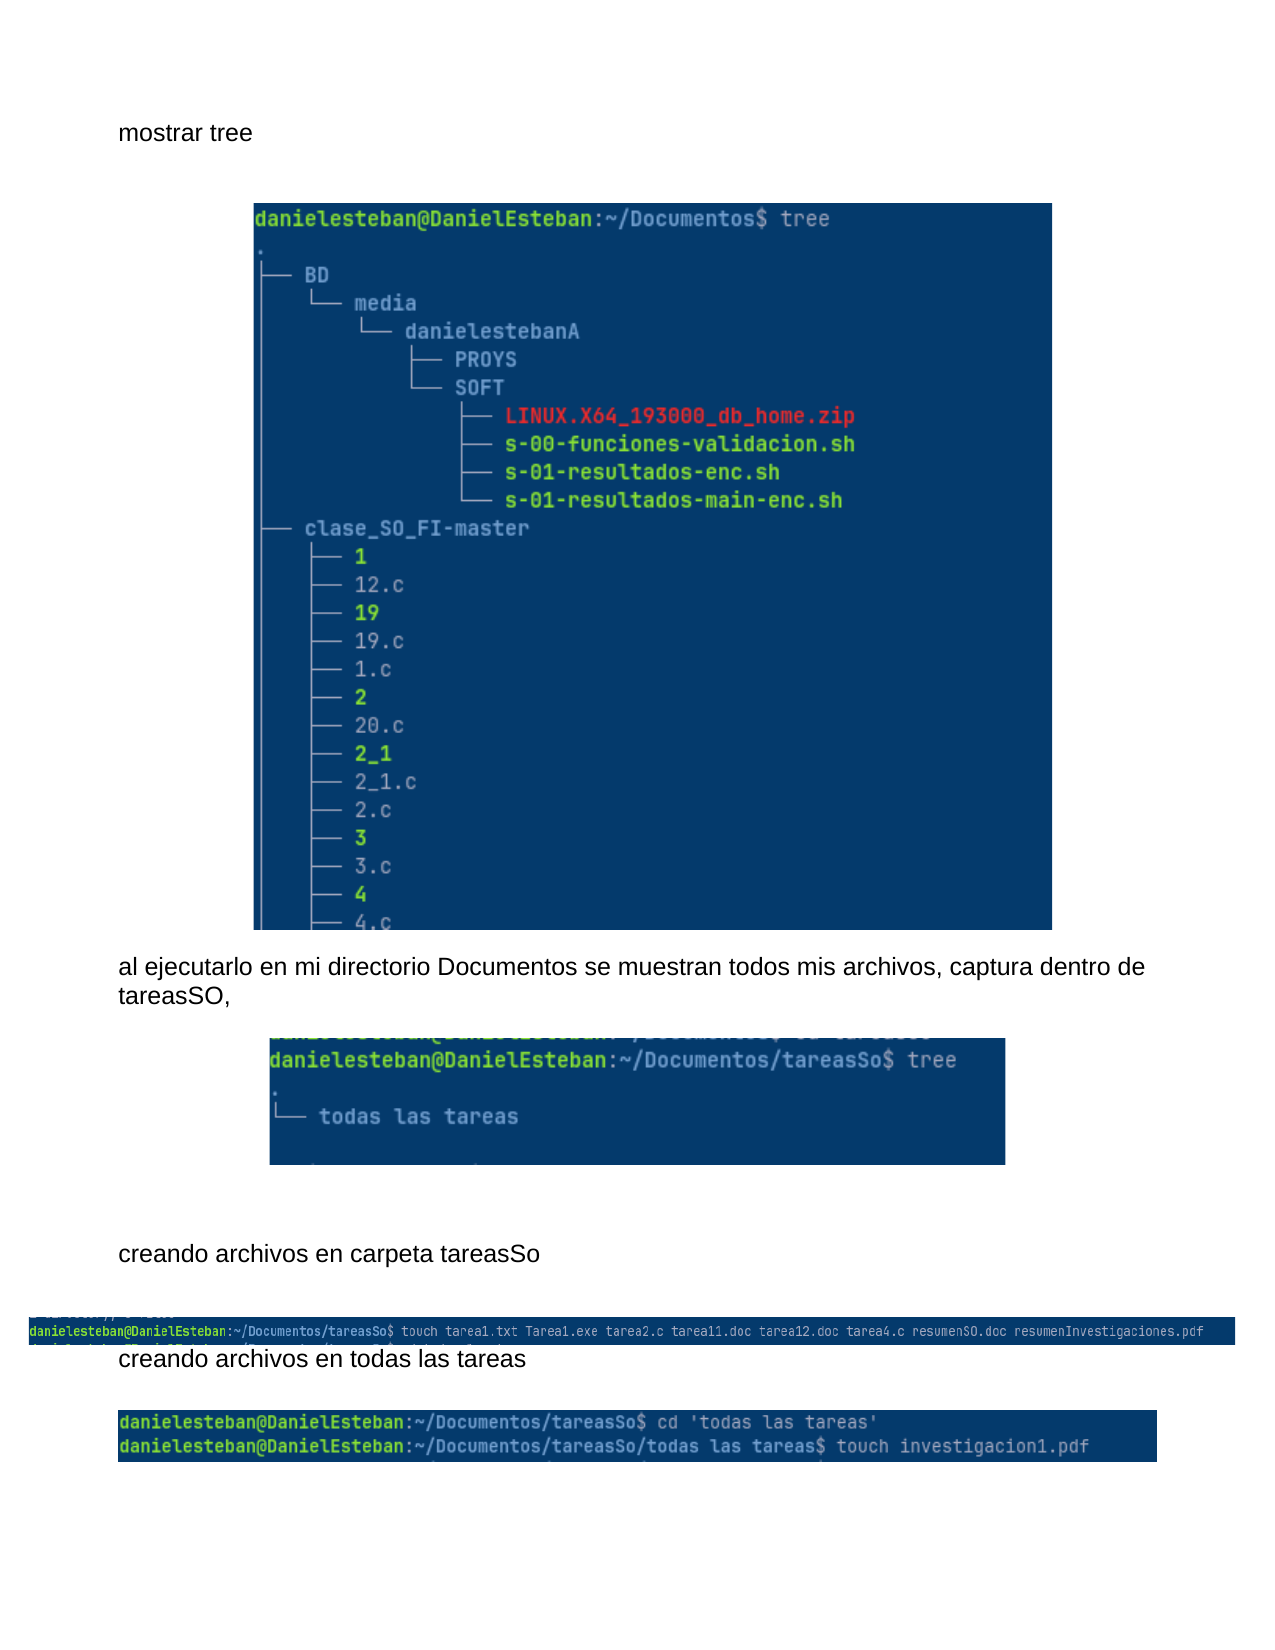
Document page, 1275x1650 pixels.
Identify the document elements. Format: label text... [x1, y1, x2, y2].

picture [253, 203, 1053, 930]
picture [28, 1317, 1236, 1345]
text al ejecutarlo en mi directorio Documentos se muestran todos mis archivos, captura dentro de tareasSO, [118, 952, 1157, 1009]
text creando archivos en todas las tareas [118, 1345, 1157, 1373]
text creando archivos en carpeta tareasSo [118, 1239, 1157, 1268]
text mostrar tree [118, 118, 1157, 147]
picture [118, 1410, 1157, 1462]
picture [269, 1038, 1006, 1165]
text [118, 1297, 1157, 1317]
